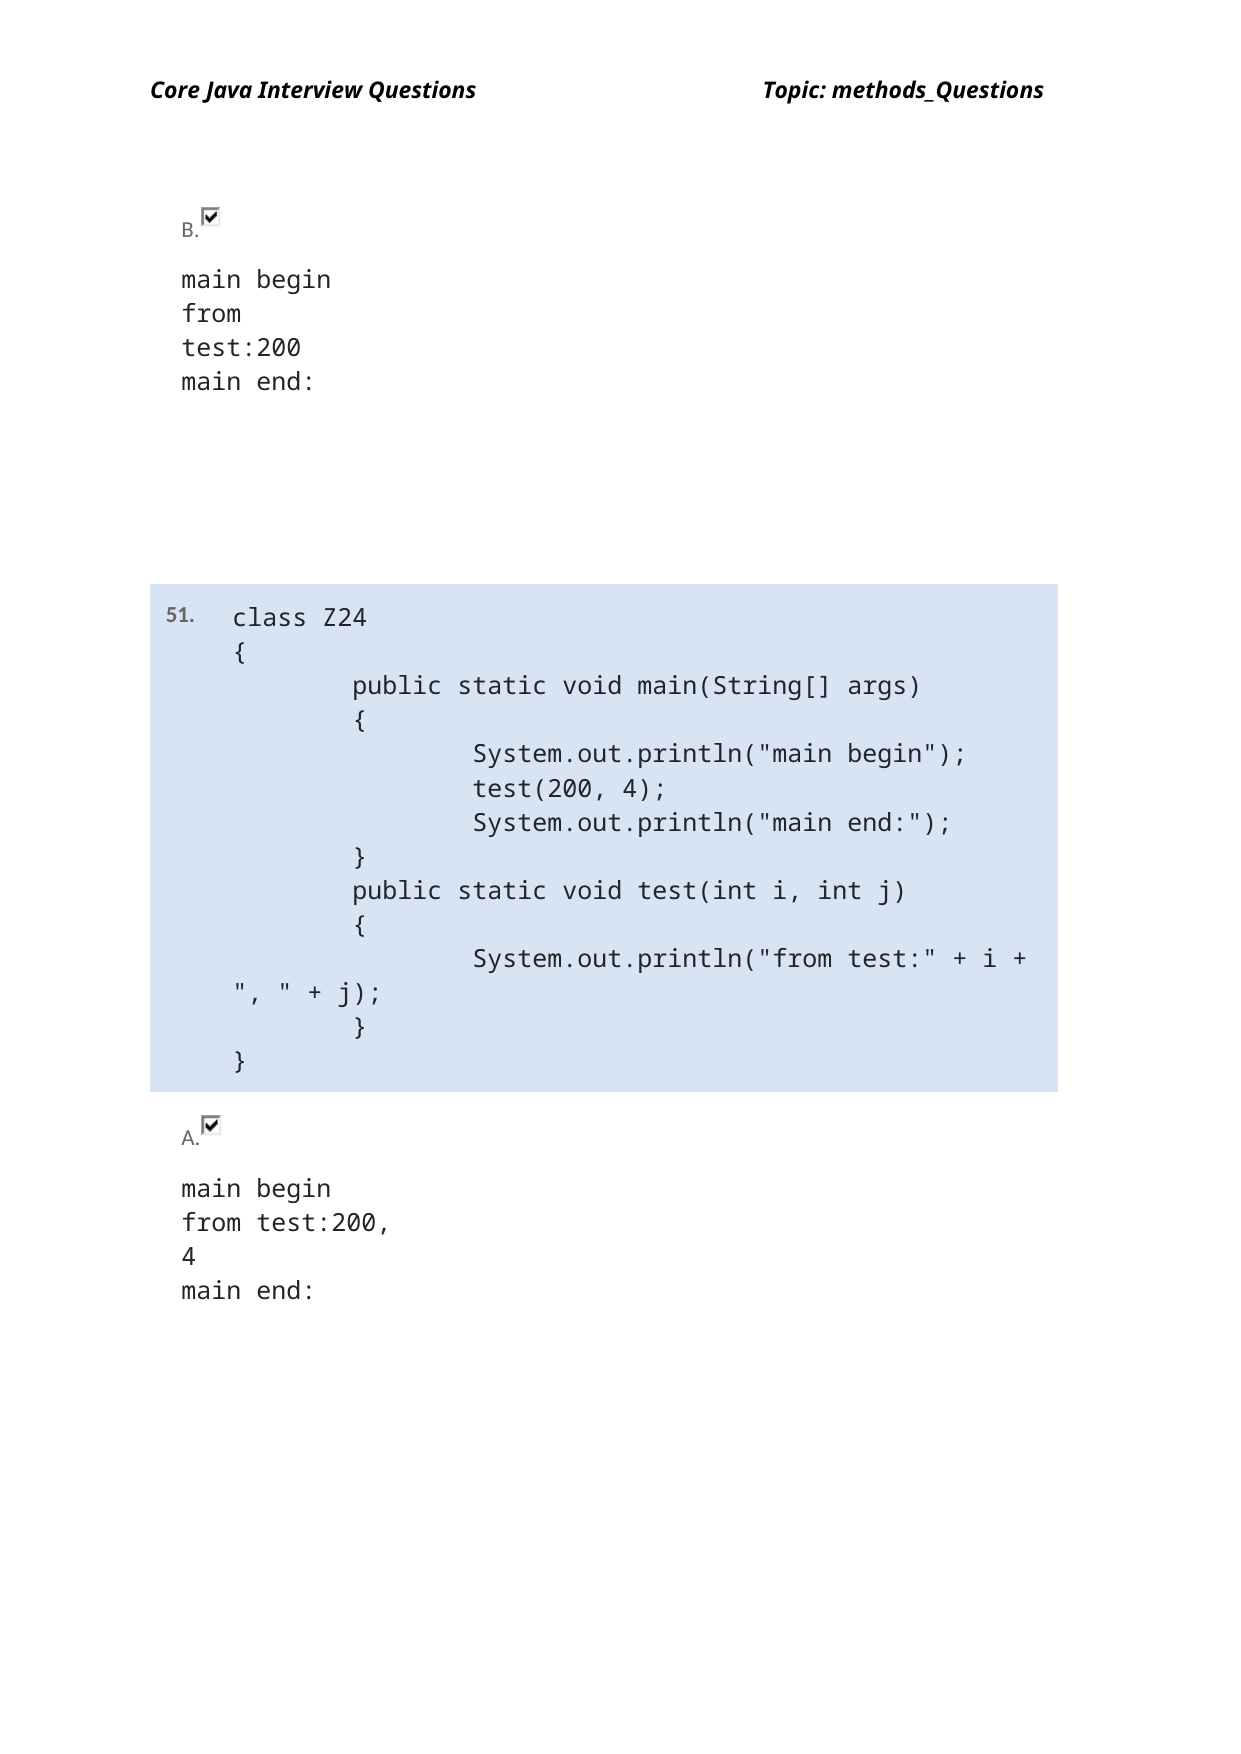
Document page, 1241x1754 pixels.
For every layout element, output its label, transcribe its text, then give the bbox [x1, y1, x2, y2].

table_header [181, 166, 442, 200]
table_header class Z24 { public static void main(String[] args) { System.out.println("main begin"); test(200, 4); System.out.println("main end:"); } public static void test(int i, int j) { System.out.println("from test:" + i + ", " + j); } } [216, 584, 1058, 1092]
table_header [181, 1511, 374, 1579]
table_cell [150, 1093, 1090, 1595]
table_header [181, 1443, 360, 1511]
table_header [181, 500, 374, 568]
table_header [1058, 584, 1090, 1092]
table_header B. main begin from test:200 main end: [181, 200, 360, 500]
table_cell [150, 150, 1090, 584]
table_header A. main begin from test:200, 4 main end: [181, 1108, 401, 1443]
table_header 51. [150, 584, 216, 1092]
